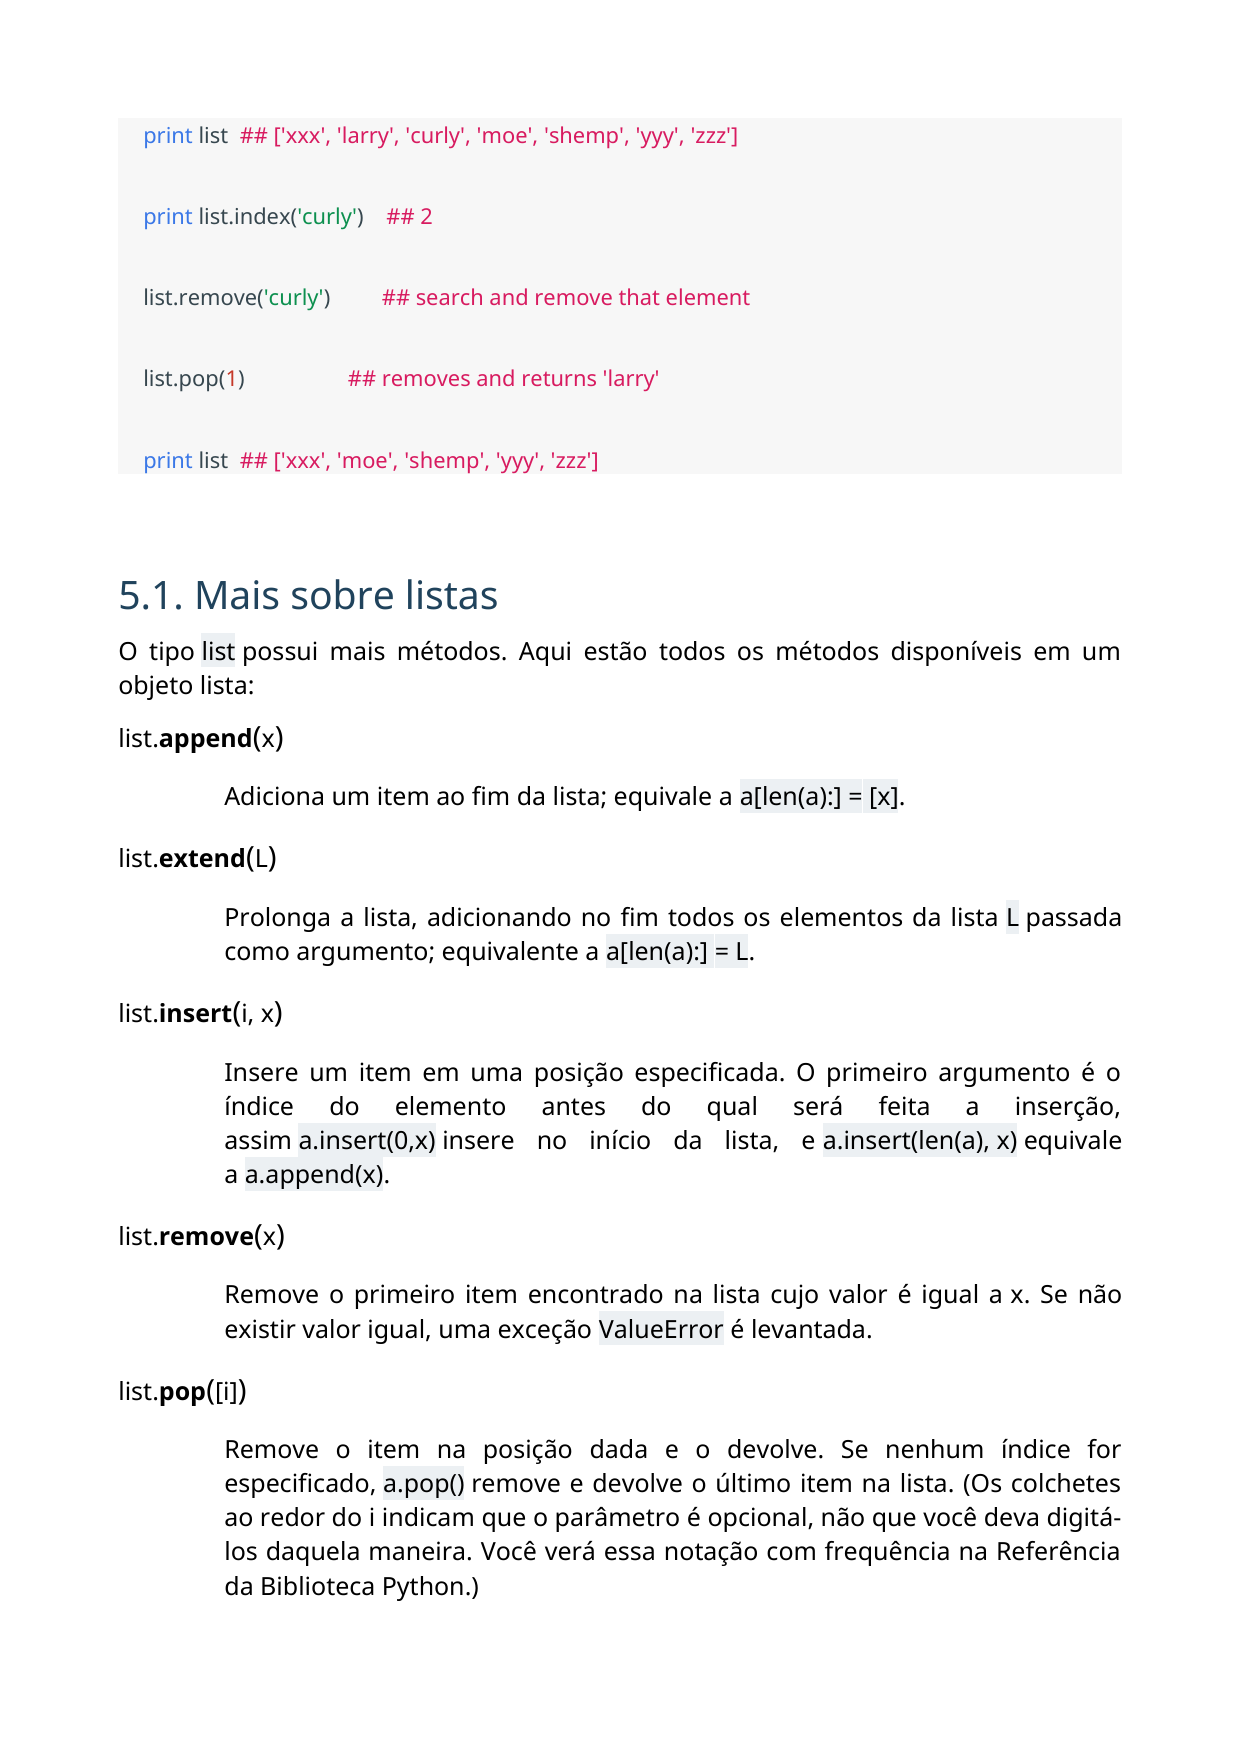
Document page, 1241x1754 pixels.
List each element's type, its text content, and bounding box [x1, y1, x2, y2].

text print list ## ['xxx', 'larry', 'curly', 'moe', 'shemp', 'yyy', 'zzz'] [118, 118, 1122, 149]
text print list ## ['xxx', 'moe', 'shemp', 'yyy', 'zzz'] [118, 443, 1122, 474]
text list.remove('curly') ## search and remove that element [118, 281, 1122, 312]
list Remove o primeiro item encontrado na lista cujo valor é igual a x. Se não existir valor igual, uma exceção ValueError é levantada. [224, 1277, 1122, 1345]
subtitle list.remove(x) [118, 1214, 1122, 1254]
subtitle list.extend(L) [118, 837, 1122, 876]
list Adiciona um item ao fim da lista; equivale a a[len(a):] = [x]. [224, 779, 1122, 813]
text print list.index('curly') ## 2 [118, 199, 1122, 231]
subtitle list.insert(i, x) [118, 991, 1122, 1031]
list Prolonga a lista, adicionando no fim todos os elementos da lista L passada como argumento; equivalente a a[len(a):] = L. [224, 900, 1122, 968]
subtitle list.pop([i]) [118, 1369, 1122, 1408]
list Remove o item na posição dada e o devolve. Se nenhum índice for especificado, a.pop() remove e devolve o último item na lista. (Os colchetes ao redor do i indicam que o parâmetro é opcional, não que você deva digitá-los daquela maneira. Você verá essa notação com frequência na Referência da Biblioteca Python.) [224, 1432, 1122, 1602]
subtitle list.append(x) [118, 716, 1122, 756]
text list.pop(1) ## removes and returns 'larry' [118, 362, 1122, 393]
text O tipo list possui mais métodos. Aqui estão todos os métodos disponíveis em um objeto lista: [118, 633, 1122, 701]
list Insere um item em uma posição especificada. O primeiro argumento é o índice do elemento antes do qual será feita a inserção, assim a.insert(0,x) insere no início da lista, e a.insert(len(a), x) equivale a a.append(x). [224, 1054, 1122, 1191]
subtitle 5.1. Mais sobre listas [118, 567, 1122, 621]
